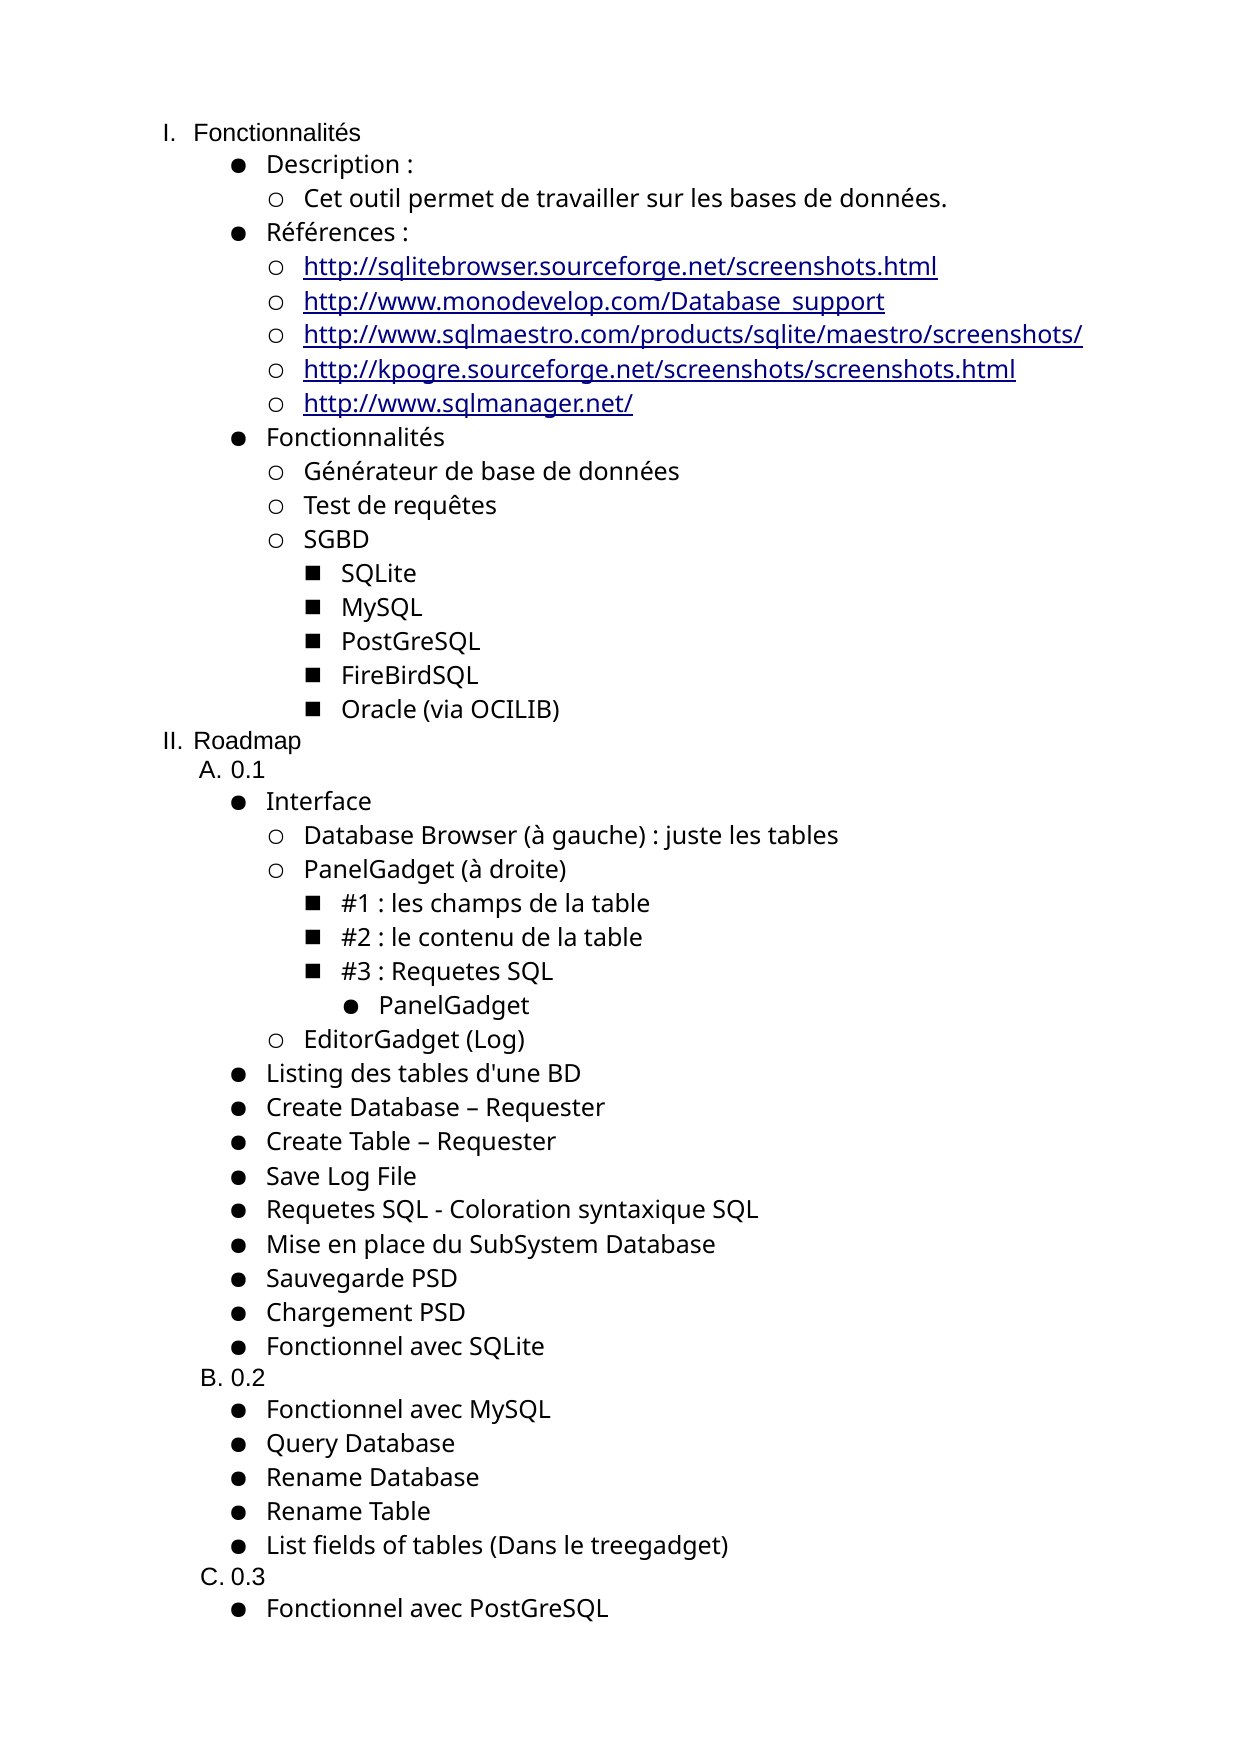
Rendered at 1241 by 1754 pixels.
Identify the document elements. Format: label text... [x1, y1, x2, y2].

list Test de requêtes [266, 487, 1122, 522]
list Requetes SQL - Coloration syntaxique SQL [266, 1192, 1122, 1226]
list Rename Database [266, 1459, 1122, 1493]
list Sauvegarde PSD [266, 1260, 1122, 1294]
list Interface [266, 783, 1122, 817]
list http://www.sqlmanager.net/ [266, 385, 1122, 419]
list PostGreSQL [303, 624, 1122, 658]
list Query Database [266, 1425, 1122, 1459]
list Save Log File [266, 1158, 1122, 1192]
list MySQL [303, 590, 1122, 624]
list Fonctionnel avec PostGreSQL [266, 1590, 1122, 1624]
list Rename Table [266, 1493, 1122, 1527]
list http://www.sqlmaestro.com/products/sqlite/maestro/screenshots/ [266, 317, 1122, 351]
list http://www.monodevelop.com/Database_support [266, 283, 1122, 317]
list Description : [266, 147, 1122, 181]
list Roadmap [156, 726, 1122, 755]
list Fonctionnel avec MySQL [266, 1391, 1122, 1425]
list Oracle (via OCILIB) [303, 692, 1122, 726]
list 0.3 [193, 1562, 1122, 1590]
list Fonctionnel avec SQLite [266, 1328, 1122, 1362]
list PanelGadget [341, 988, 1122, 1022]
list Chargement PSD [266, 1294, 1122, 1328]
list List fields of tables (Dans le treegadget) [266, 1527, 1122, 1562]
list EditorGadget (Log) [266, 1022, 1122, 1056]
list http://sqlitebrowser.sourceforge.net/screenshots.html [266, 249, 1122, 283]
list Database Browser (à gauche) : juste les tables [266, 817, 1122, 852]
list #2 : le contenu de la table [303, 920, 1122, 954]
list Références : [266, 215, 1122, 249]
list http://kpogre.sourceforge.net/screenshots/screenshots.html [266, 351, 1122, 385]
list 0.1 [193, 755, 1122, 783]
list Create Table – Requester [266, 1124, 1122, 1158]
list Listing des tables d'une BD [266, 1056, 1122, 1090]
list Cet outil permet de travailler sur les bases de données. [266, 181, 1122, 215]
list PanelGadget (à droite) [266, 852, 1122, 886]
list Mise en place du SubSystem Database [266, 1226, 1122, 1260]
list Fonctionnalités [266, 419, 1122, 453]
list SQLite [303, 556, 1122, 590]
list FireBirdSQL [303, 658, 1122, 692]
list Fonctionnalités [156, 118, 1122, 147]
list Générateur de base de données [266, 453, 1122, 487]
list #1 : les champs de la table [303, 886, 1122, 920]
list Create Database – Requester [266, 1090, 1122, 1124]
list #3 : Requetes SQL [303, 954, 1122, 988]
list SGBD [266, 522, 1122, 556]
list 0.2 [193, 1362, 1122, 1391]
